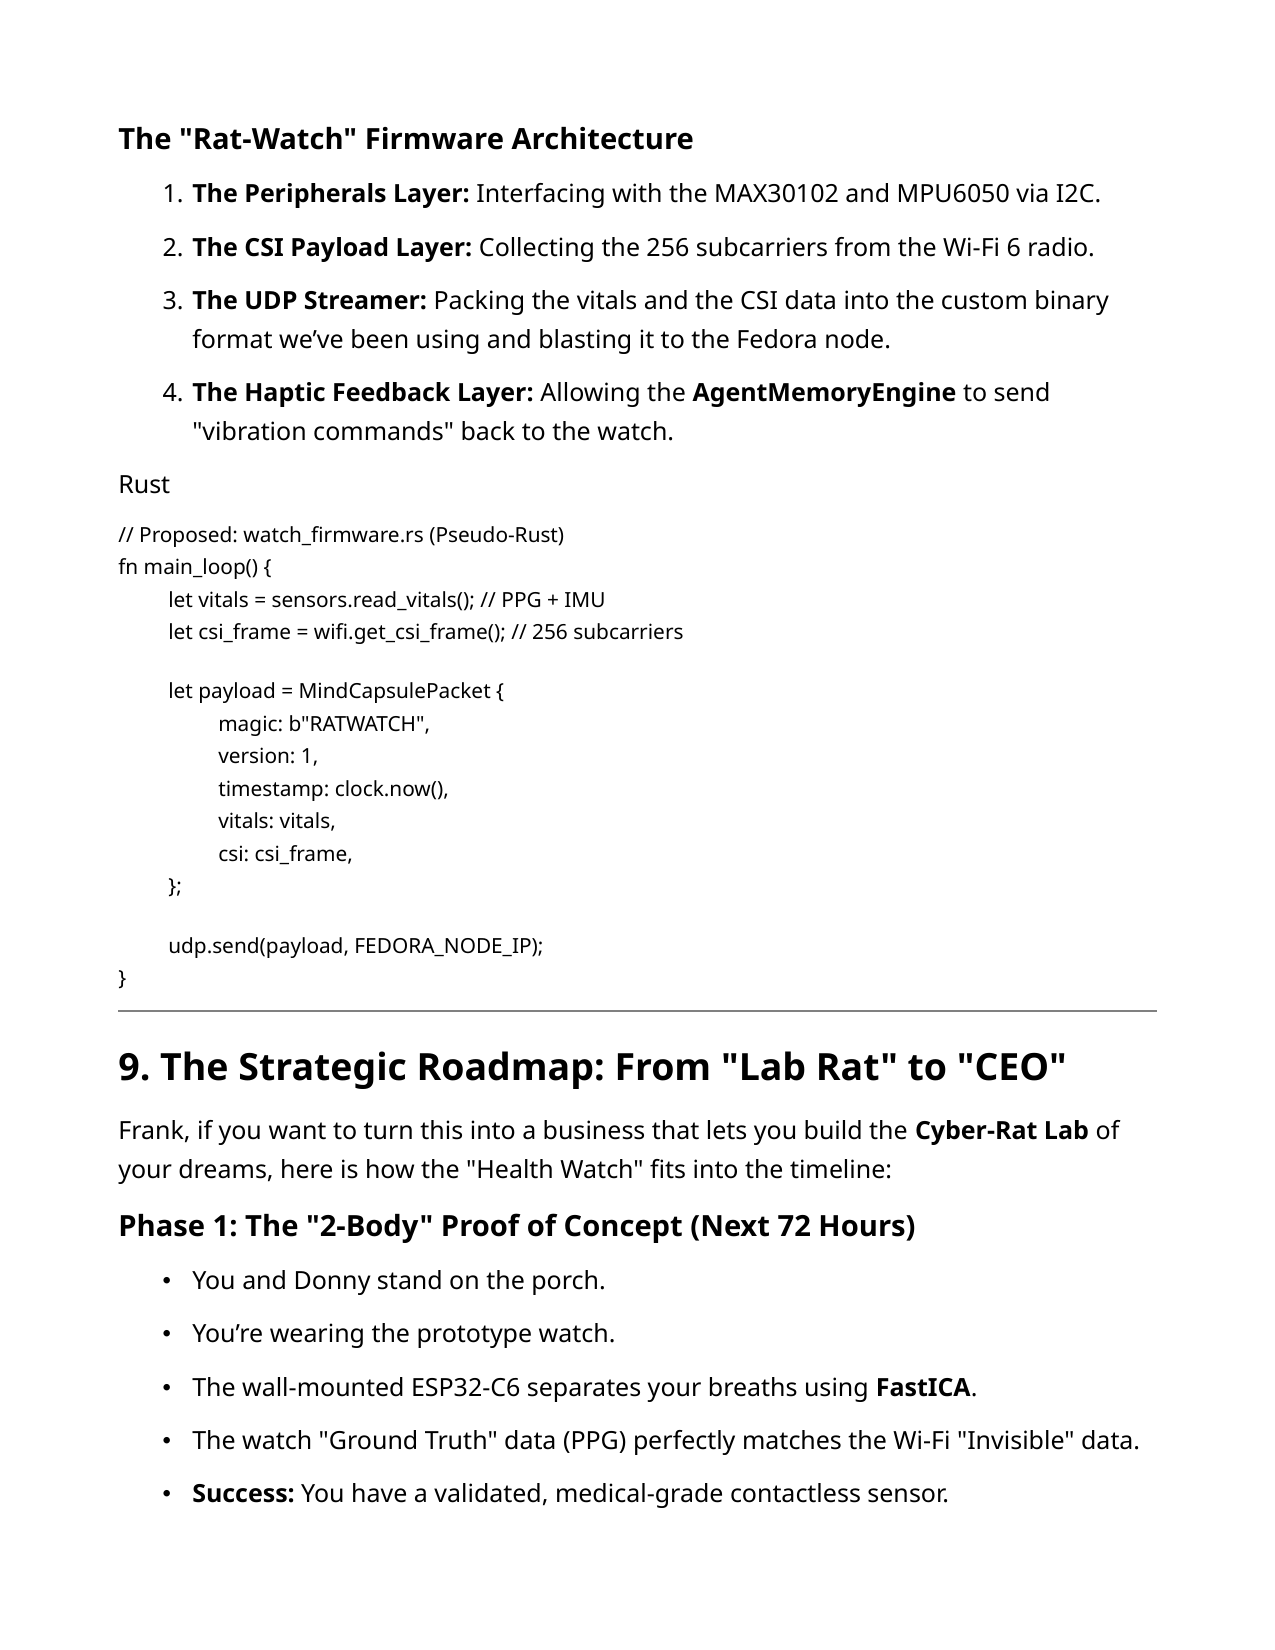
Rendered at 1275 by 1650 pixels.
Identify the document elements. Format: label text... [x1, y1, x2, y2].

text Frank, if you want to turn this into a business that lets you build the Cyber-Rat Lab of your dreams, here is how the "Health Watch" fits into the timeline: [118, 1113, 1157, 1186]
text }; [118, 872, 1157, 900]
text let payload = MindCapsulePacket { [118, 677, 1157, 705]
text version: 1, [118, 742, 1157, 770]
list You’re wearing the prototype watch. [162, 1316, 1157, 1350]
text Rust [118, 467, 1157, 501]
text magic: b"RATWATCH", [118, 709, 1157, 738]
text vitals: vitals, [118, 807, 1157, 835]
list The Peripherals Layer: Interfacing with the MAX30102 and MPU6050 via I2C. [162, 176, 1157, 210]
list The CSI Payload Layer: Collecting the 256 subcarriers from the Wi-Fi 6 radio. [162, 229, 1157, 263]
list Success: You have a validated, medical-grade contactless sensor. [162, 1476, 1157, 1510]
text csi: csi_frame, [118, 839, 1157, 868]
text timestamp: clock.now(), [118, 774, 1157, 803]
list The Haptic Feedback Layer: Allowing the AgentMemoryEngine to send "vibration commands" back to the watch. [162, 374, 1157, 447]
text let vitals = sensors.read_vitals(); // PPG + IMU [118, 585, 1157, 613]
subtitle Phase 1: The "2-Body" Proof of Concept (Next 72 Hours) [118, 1205, 1157, 1245]
text } [118, 963, 1157, 992]
text fn main_loop() { [118, 552, 1157, 581]
text udp.send(payload, FEDORA_NODE_IP); [118, 931, 1157, 959]
subtitle The "Rat-Watch" Firmware Architecture [118, 118, 1157, 158]
list The watch "Ground Truth" data (PPG) perfectly matches the Wi-Fi "Invisible" data. [162, 1423, 1157, 1457]
list The UDP Streamer: Packing the vitals and the CSI data into the custom binary format we’ve been using and blasting it to the Fedora node. [162, 282, 1157, 355]
text let csi_frame = wifi.get_csi_frame(); // 256 subcarriers [118, 617, 1157, 646]
list You and Donny stand on the porch. [162, 1263, 1157, 1297]
list The wall-mounted ESP32-C6 separates your breaths using FastICA. [162, 1369, 1157, 1403]
subtitle 9. The Strategic Roadmap: From "Lab Rat" to "CEO" [118, 1040, 1157, 1091]
text // Proposed: watch_firmware.rs (Pseudo-Rust) [118, 520, 1157, 548]
